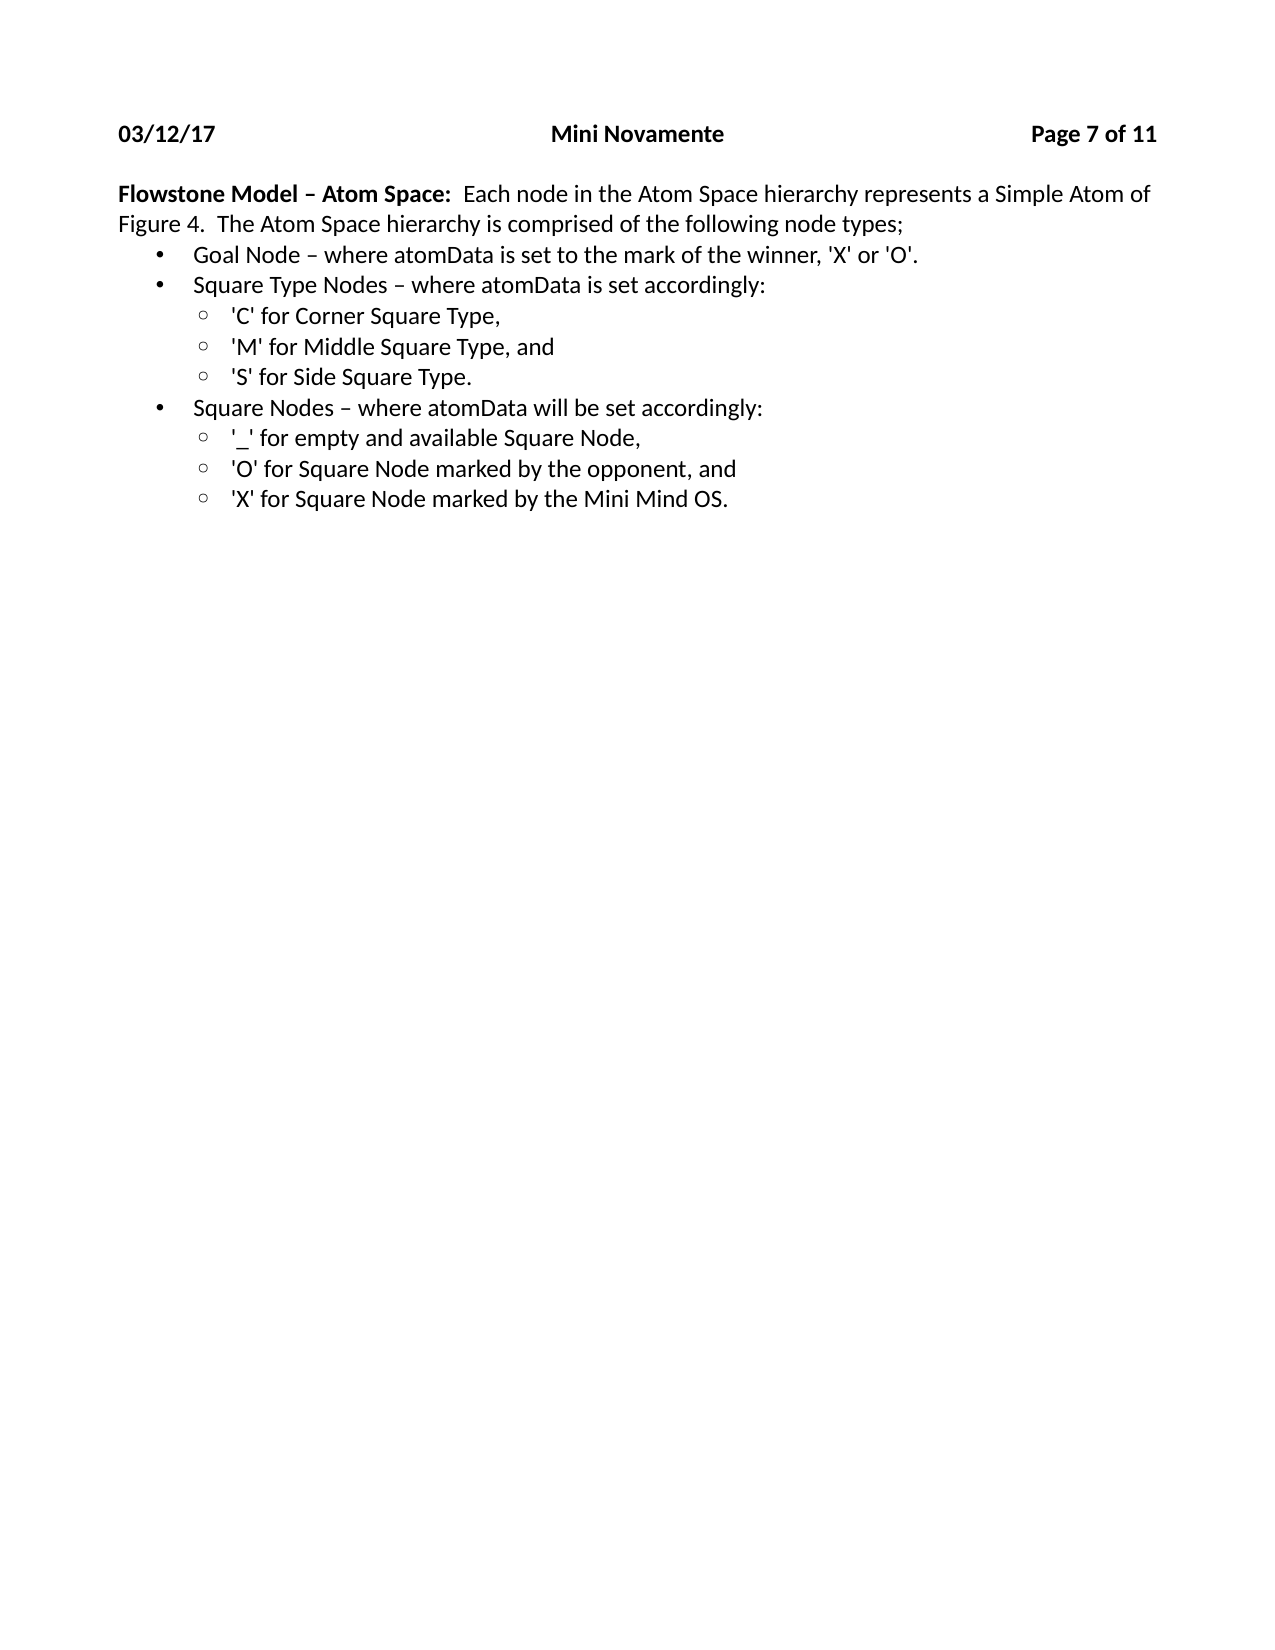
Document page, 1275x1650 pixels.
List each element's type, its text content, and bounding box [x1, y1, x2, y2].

list 'O' for Square Node marked by the opponent, and [193, 453, 1157, 483]
list Goal Node – where atomData is set to the mark of the winner, 'X' or 'O'. [156, 239, 1157, 270]
list Square Nodes – where atomData will be set accordingly: [156, 392, 1157, 422]
list '_' for empty and available Square Node, [193, 422, 1157, 453]
list Square Type Nodes – where atomData is set accordingly: [156, 270, 1157, 300]
text Flowstone Model – Atom Space: Each node in the Atom Space hierarchy represents a Simple Atom of Figure 4. The Atom Space hierarchy is comprised of the following node types; [118, 178, 1157, 239]
list 'S' for Side Square Type. [193, 361, 1157, 392]
list 'C' for Corner Square Type, [193, 300, 1157, 331]
list 'X' for Square Node marked by the Mini Mind OS. [193, 483, 1157, 514]
list 'M' for Middle Square Type, and [193, 331, 1157, 361]
